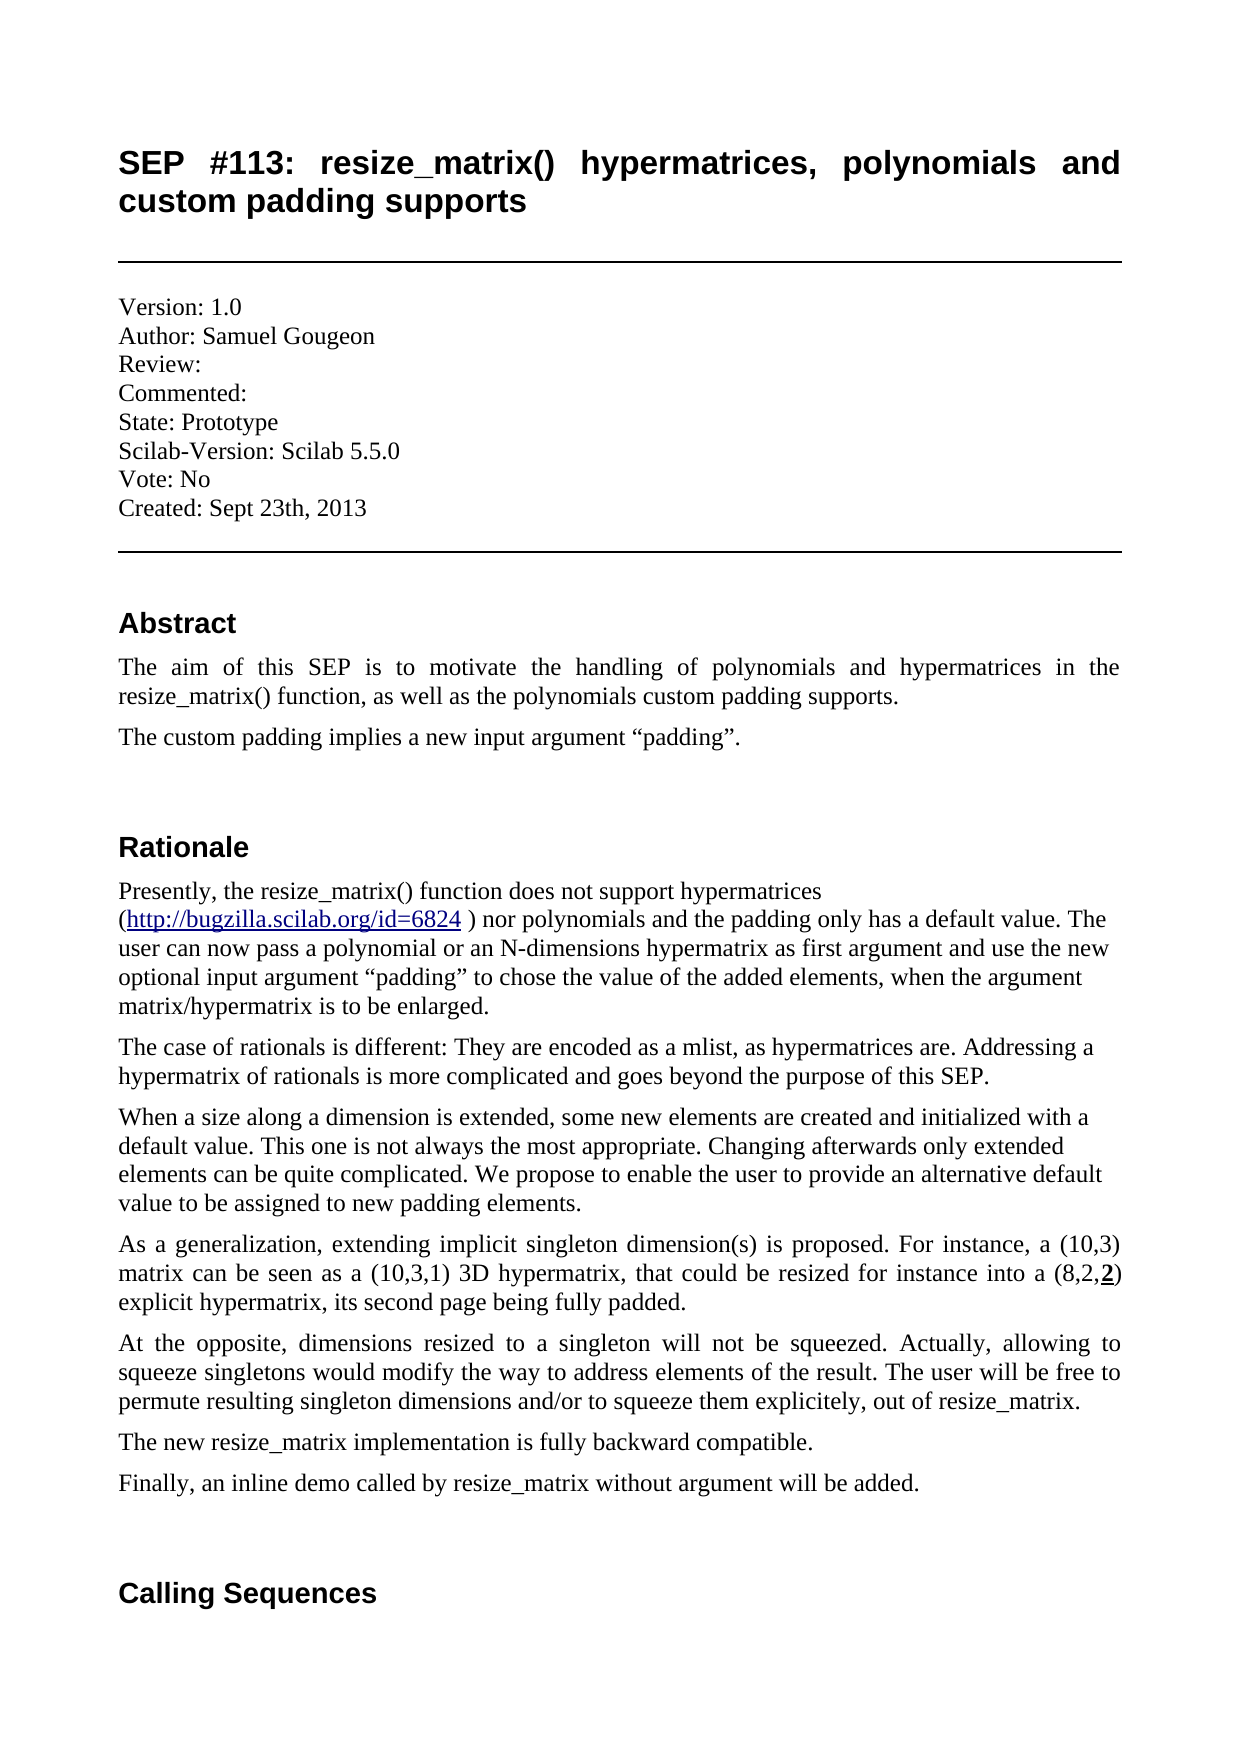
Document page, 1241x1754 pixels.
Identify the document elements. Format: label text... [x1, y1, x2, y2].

subtitle Rationale [118, 830, 1122, 863]
text State: Prototype [118, 407, 1122, 436]
subtitle SEP #113: resize_matrix() hypermatrices, polynomials and custom padding supports [118, 143, 1122, 220]
text Finally, an inline demo called by resize_matrix without argument will be added. [118, 1468, 1122, 1497]
text At the opposite, dimensions resized to a singleton will not be squeezed. Actually, allowing to squeeze singletons would modify the way to address elements of the result. The user will be free to permute resulting singleton dimensions and/or to squeeze them explicitely, out of resize_matrix. [118, 1328, 1122, 1414]
text Commented: [118, 378, 1122, 407]
text The new resize_matrix implementation is fully backward compatible. [118, 1427, 1122, 1456]
text As a generalization, extending implicit singleton dimension(s) is proposed. For instance, a (10,3) matrix can be seen as a (10,3,1) 3D hypermatrix, that could be resized for instance into a (8,2,2) explicit hypermatrix, its second page being fully padded. [118, 1229, 1122, 1316]
text Author: Samuel Gougeon [118, 321, 1122, 349]
subtitle Calling Sequences [118, 1576, 1122, 1609]
text When a size along a dimension is extended, some new elements are created and initialized with a default value. This one is not always the most appropriate. Changing afterwards only extended elements can be quite complicated. We propose to enable the user to provide an alternative default value to be assigned to new padding elements. [118, 1102, 1122, 1217]
text Version: 1.0 [118, 292, 1122, 321]
text Vote: No [118, 464, 1122, 493]
text The custom padding implies a new input argument “padding”. [118, 722, 1122, 751]
text Review: [118, 349, 1122, 378]
text The aim of this SEP is to motivate the handling of polynomials and hypermatrices in the resize_matrix() function, as well as the polynomials custom padding supports. [118, 652, 1122, 710]
text Presently, the resize_matrix() function does not support hypermatrices (http://bugzilla.scilab.org/id=6824 ) nor polynomials and the padding only has a default value. The user can now pass a polynomial or an N-dimensions hypermatrix as first argument and use the new optional input argument “padding” to chose the value of the added elements, when the argument matrix/hypermatrix is to be enlarged. [118, 876, 1122, 1019]
text Scilab-Version: Scilab 5.5.0 [118, 436, 1122, 464]
subtitle Abstract [118, 606, 1122, 640]
text The case of rationals is different: They are encoded as a mlist, as hypermatrices are. Addressing a hypermatrix of rationals is more complicated and goes beyond the purpose of this SEP. [118, 1032, 1122, 1089]
text Created: Sept 23th, 2013 [118, 493, 1122, 522]
